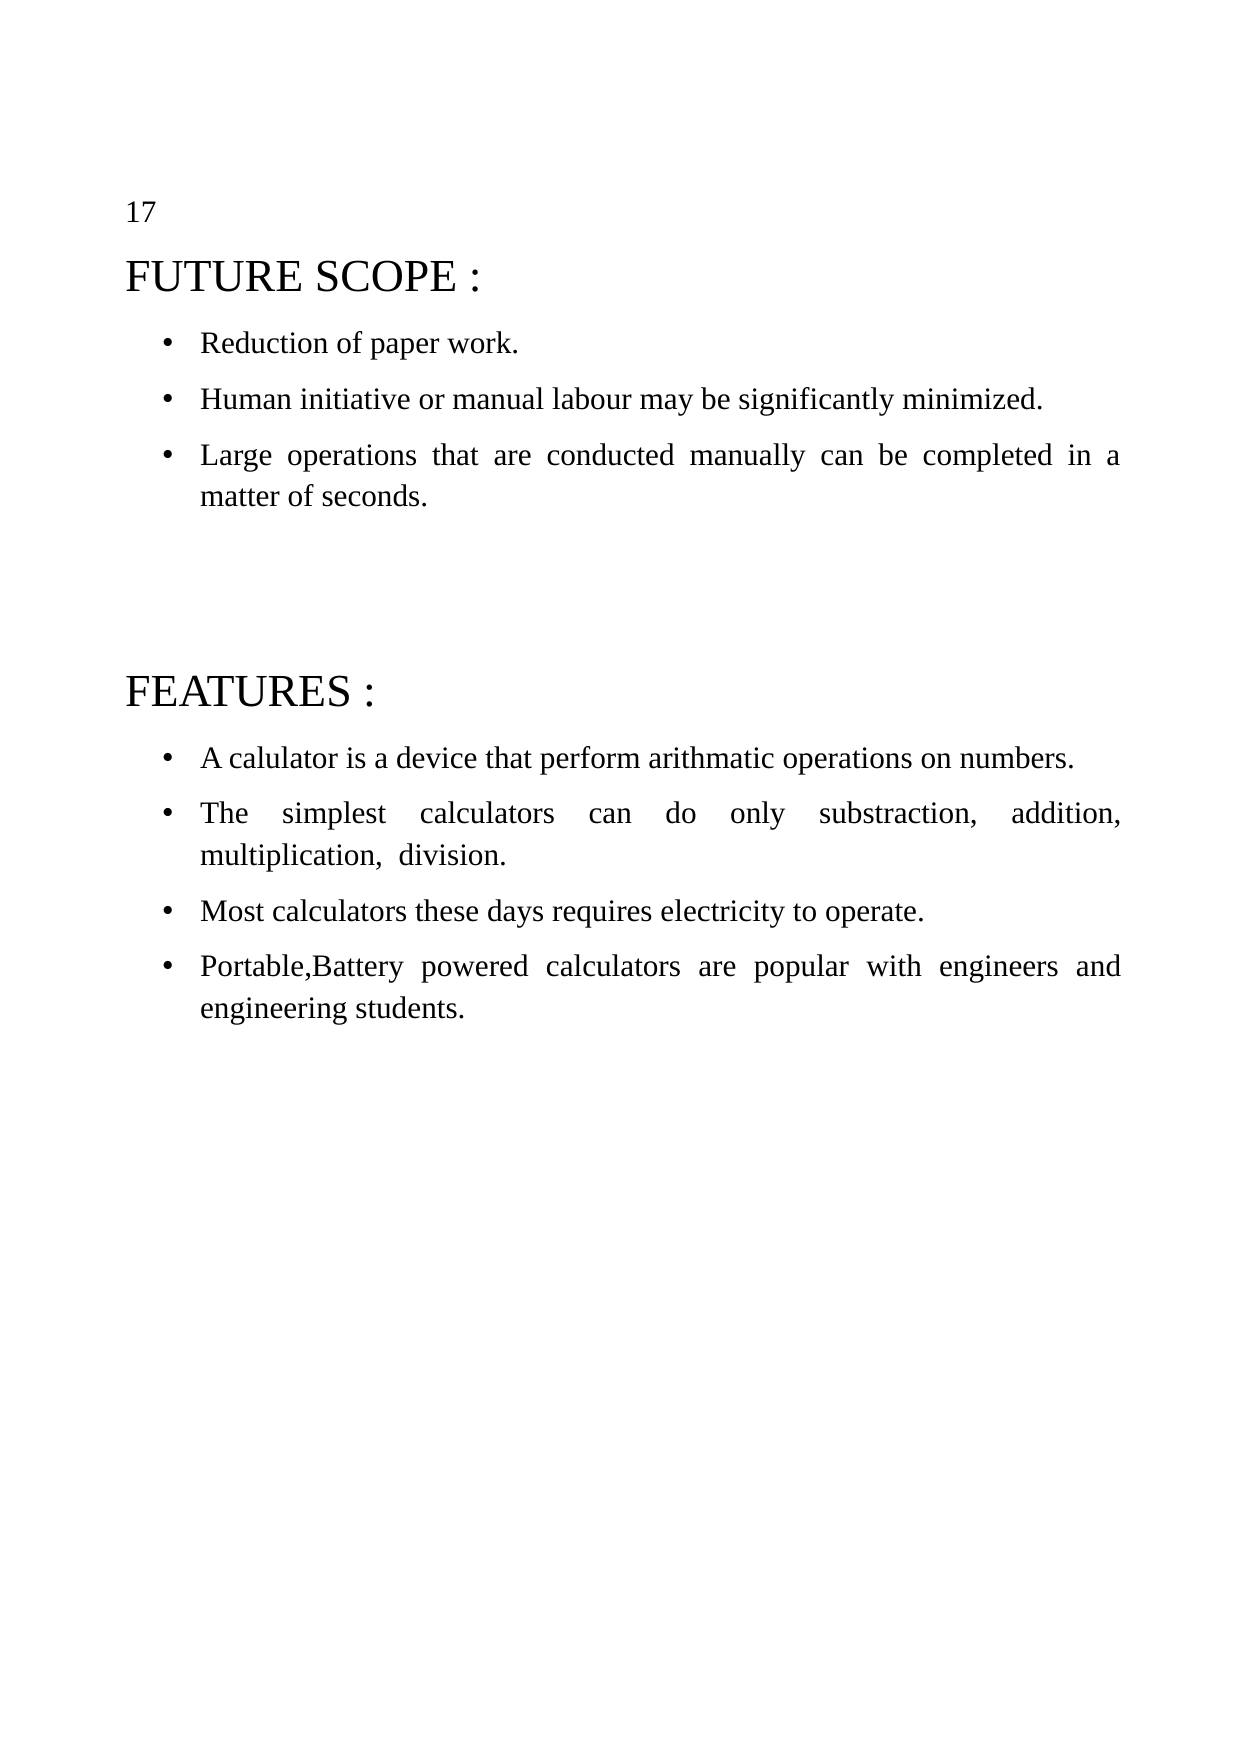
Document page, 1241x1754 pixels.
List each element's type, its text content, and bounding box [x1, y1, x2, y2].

list Portable,Battery powered calculators are popular with engineers and engineering students. [162, 948, 1122, 1025]
text 17 [125, 193, 1122, 229]
list A calulator is a device that perform arithmatic operations on numbers. [162, 739, 1122, 775]
list The simplest calculators can do only substraction, addition, multiplication, division. [162, 795, 1122, 872]
list Reduction of paper work. [162, 324, 1122, 360]
text FUTURE SCOPE : [125, 249, 1122, 302]
list Most calculators these days requires electricity to operate. [162, 892, 1122, 928]
list Human initiative or manual labour may be significantly minimized. [162, 380, 1122, 416]
text FEATURES : [125, 664, 1122, 717]
list Large operations that are conducted manually can be completed in a matter of seconds. [162, 436, 1122, 513]
